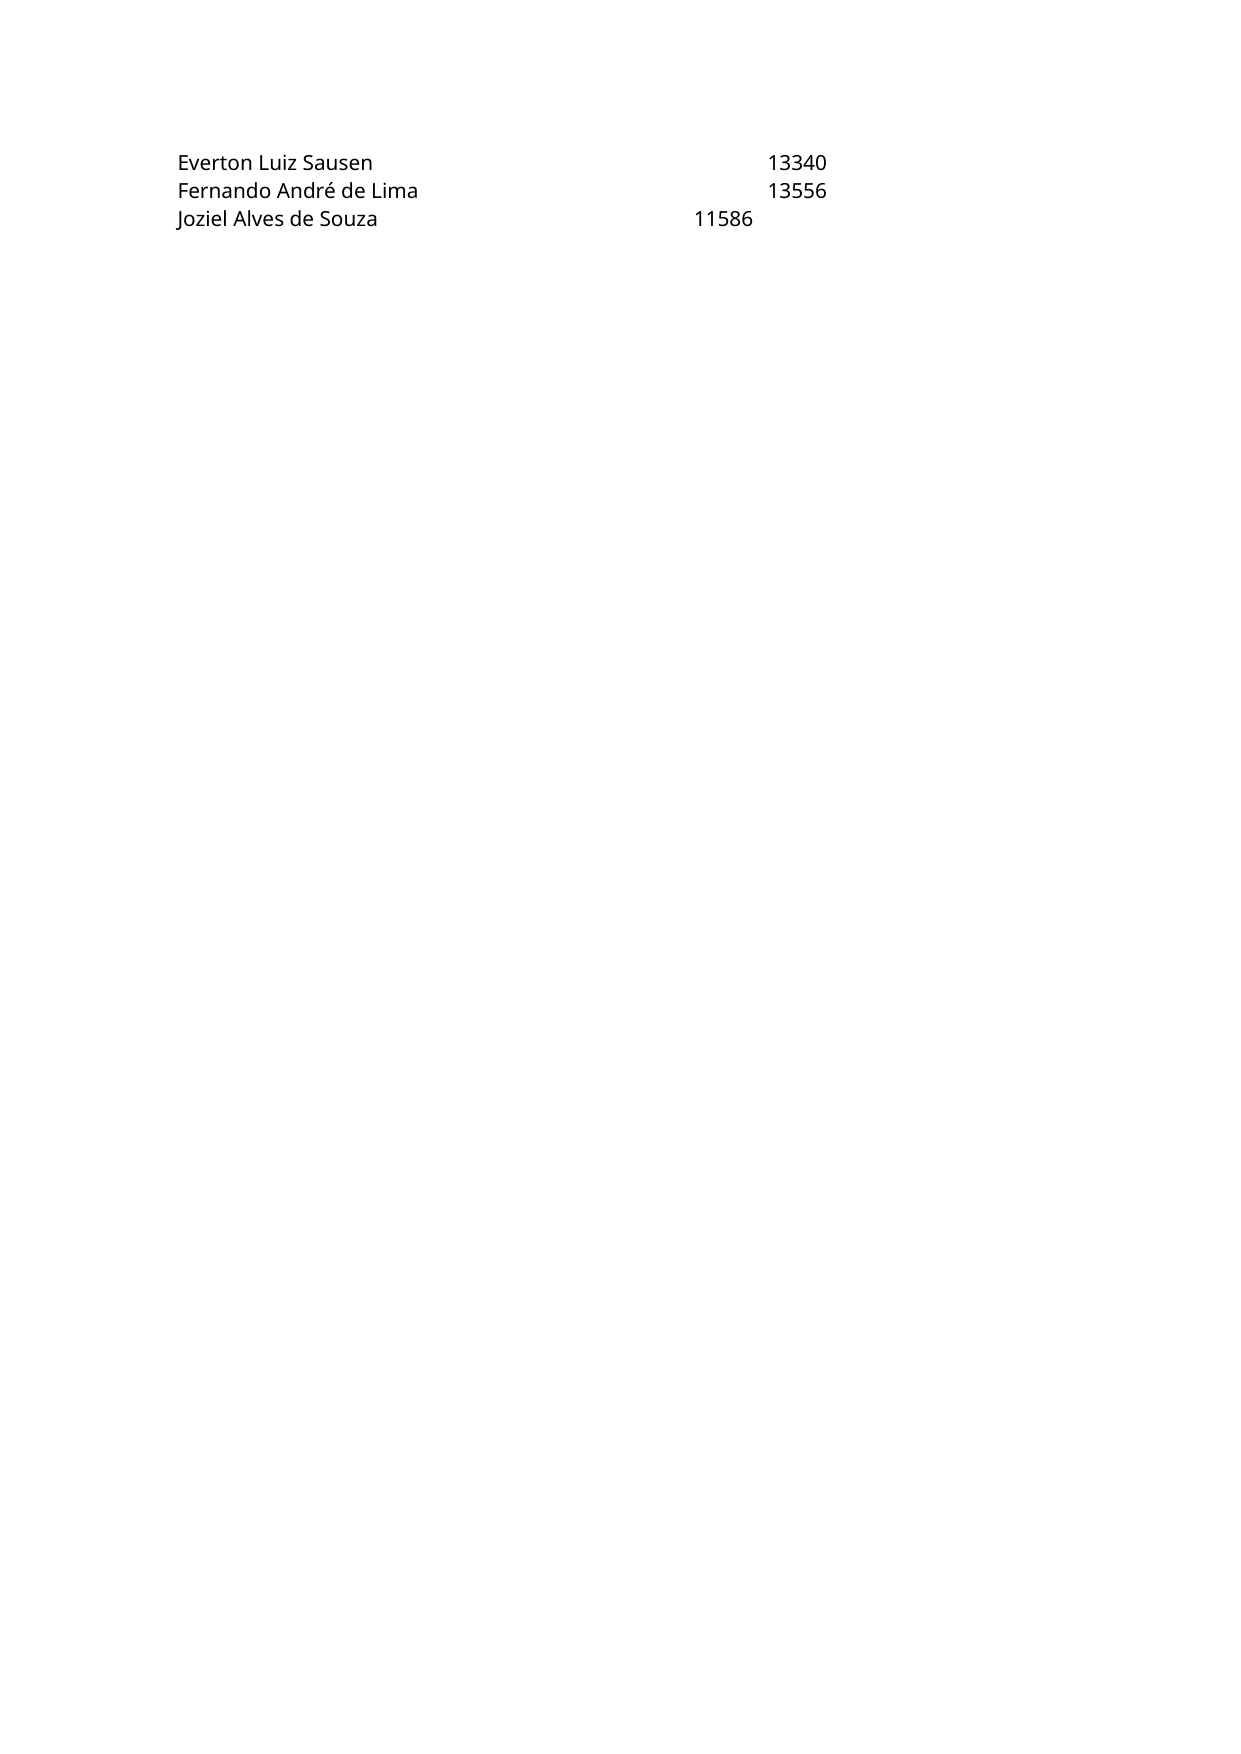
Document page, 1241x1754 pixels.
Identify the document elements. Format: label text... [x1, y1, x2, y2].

text Fernando André de Lima 13556 [177, 176, 1063, 204]
text Everton Luiz Sausen 13340 [177, 148, 1063, 176]
text Joziel Alves de Souza 11586 [177, 204, 1063, 233]
